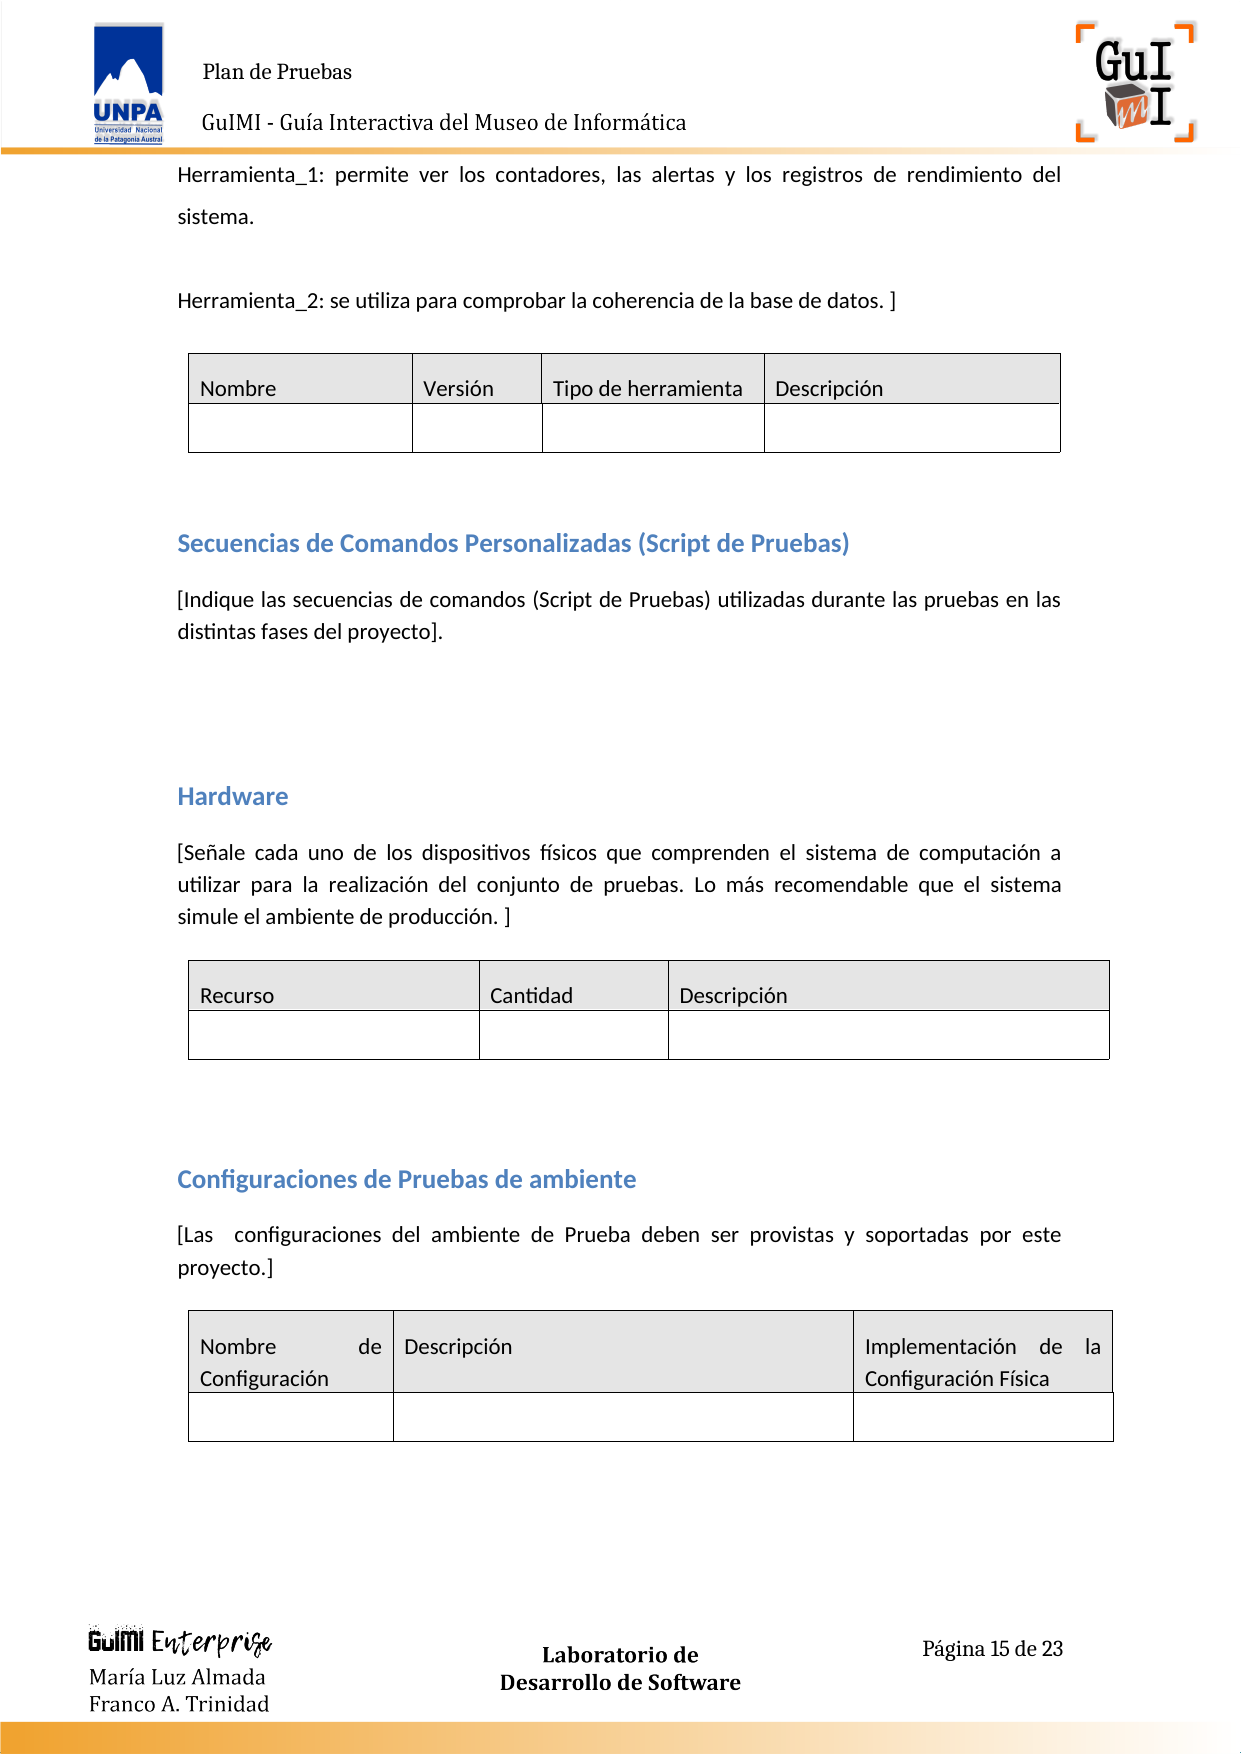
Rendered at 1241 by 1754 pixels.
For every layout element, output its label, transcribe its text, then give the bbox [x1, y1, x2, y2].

table_header Versión [413, 354, 541, 403]
table_cell [480, 1011, 668, 1059]
table_header Nombre de Configuración [189, 1311, 393, 1392]
table_header Cantidad [480, 961, 668, 1009]
table_header Recurso [189, 961, 479, 1009]
text [Las configuraciones del ambiente de Prueba deben ser provistas y soportadas por este proyecto.] [177, 1221, 1063, 1281]
table_cell [413, 404, 542, 452]
text Hardware [177, 779, 1063, 812]
table_cell [189, 404, 412, 452]
text [Indique las secuencias de comandos (Script de Pruebas) utilizadas durante las pruebas en las distintas fases del proyecto]. [177, 585, 1063, 645]
table_header Descripción [765, 354, 1060, 403]
text [Señale cada uno de los dispositivos físicos que comprenden el sistema de computación a utilizar para la realización del conjunto de pruebas. Lo más recomendable que el sistema simule el ambiente de producción. ] [177, 838, 1063, 931]
picture [0, 1613, 1241, 1754]
table_header Descripción [394, 1311, 853, 1392]
table_header Implementación de la Configuración Física [854, 1311, 1112, 1392]
table_cell [394, 1393, 853, 1441]
table_cell [669, 1011, 1109, 1059]
text Herramienta_2: se utiliza para comprobar la coherencia de la base de datos. ] [177, 286, 1063, 314]
text Secuencias de Comandos Personalizadas (Script de Pruebas) [177, 526, 1063, 559]
picture [0, 0, 1241, 155]
table_cell [189, 1393, 393, 1441]
text Herramienta_1: permite ver los contadores, las alertas y los registros de rendimiento del sistema. [177, 160, 1063, 272]
text Configuraciones de Pruebas de ambiente [177, 1162, 1063, 1195]
table_cell [765, 403, 1060, 452]
table_cell [854, 1393, 1113, 1441]
table_cell [189, 1011, 479, 1059]
table_header Nombre [189, 354, 412, 403]
table_header Descripción [669, 961, 1109, 1009]
table_header Tipo de herramienta [542, 354, 764, 403]
table_cell [543, 404, 764, 452]
